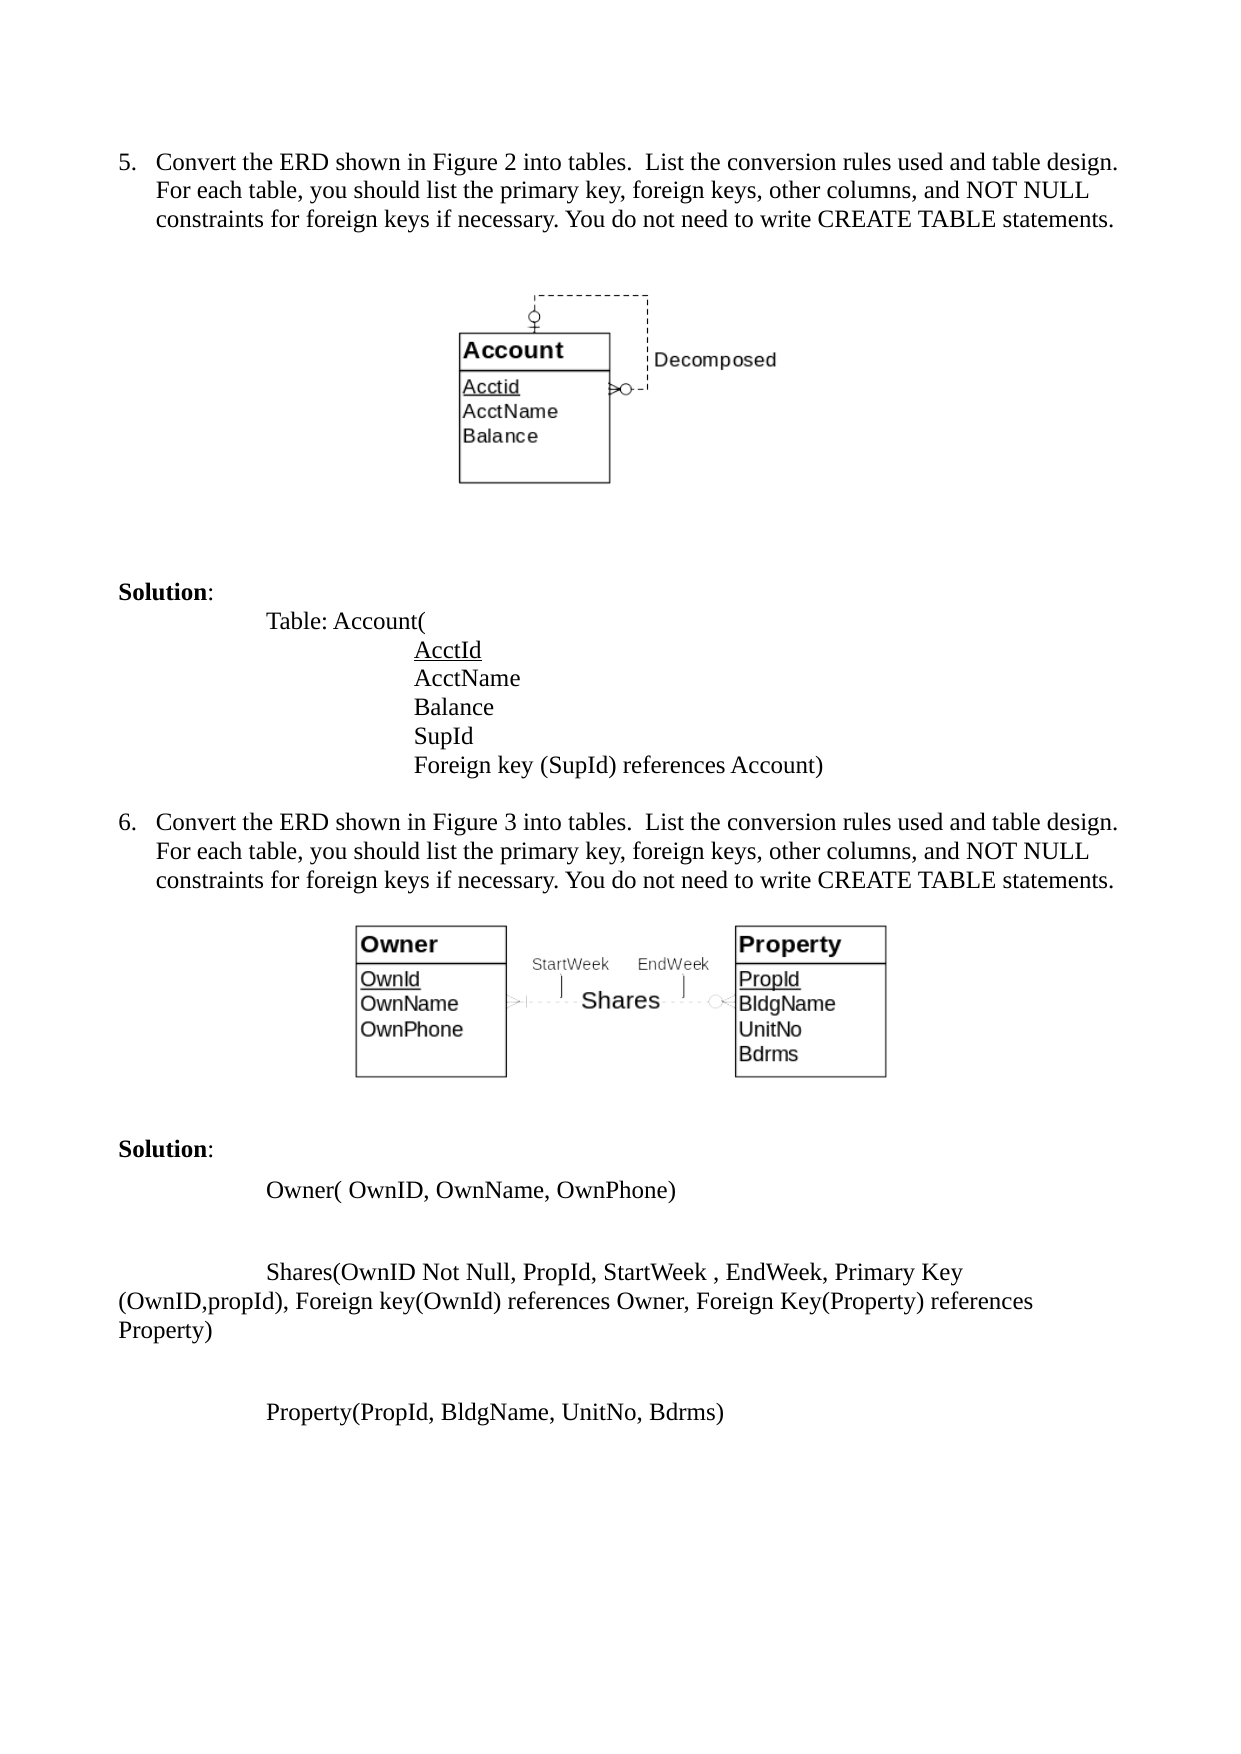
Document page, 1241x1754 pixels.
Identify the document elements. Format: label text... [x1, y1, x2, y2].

text Solution: [118, 577, 1122, 606]
text AcctId [118, 635, 1122, 663]
text Shares(OwnID Not Null, PropId, StartWeek , EndWeek, Primary Key (OwnID,propId), Foreign key(OwnId) references Owner, Foreign Key(Property) references Property) [118, 1257, 1122, 1344]
text Owner( OwnID, OwnName, OwnPhone) [118, 1175, 1122, 1204]
text Balance [118, 692, 1122, 721]
text Solution: [118, 1134, 1122, 1162]
text Property(PropId, BldgName, UnitNo, Bdrms) [118, 1397, 1122, 1426]
text Table: Account( [118, 606, 1122, 635]
text AcctName [118, 663, 1122, 692]
text 5. Convert the ERD shown in Figure 2 into tables. List the conversion rules used and table design. For each table, you should list the primary key, foreign keys, other columns, and NOT NULL constraints for foreign keys if necessary. You do not need to write CREATE TABLE statements. [118, 147, 1122, 233]
text 6. Convert the ERD shown in Figure 3 into tables. List the conversion rules used and table design. For each table, you should list the primary key, foreign keys, other columns, and NOT NULL constraints for foreign keys if necessary. You do not need to write CREATE TABLE statements. [118, 807, 1122, 893]
text SupId [118, 721, 1122, 750]
text Foreign key (SupId) references Account) [118, 750, 1122, 778]
